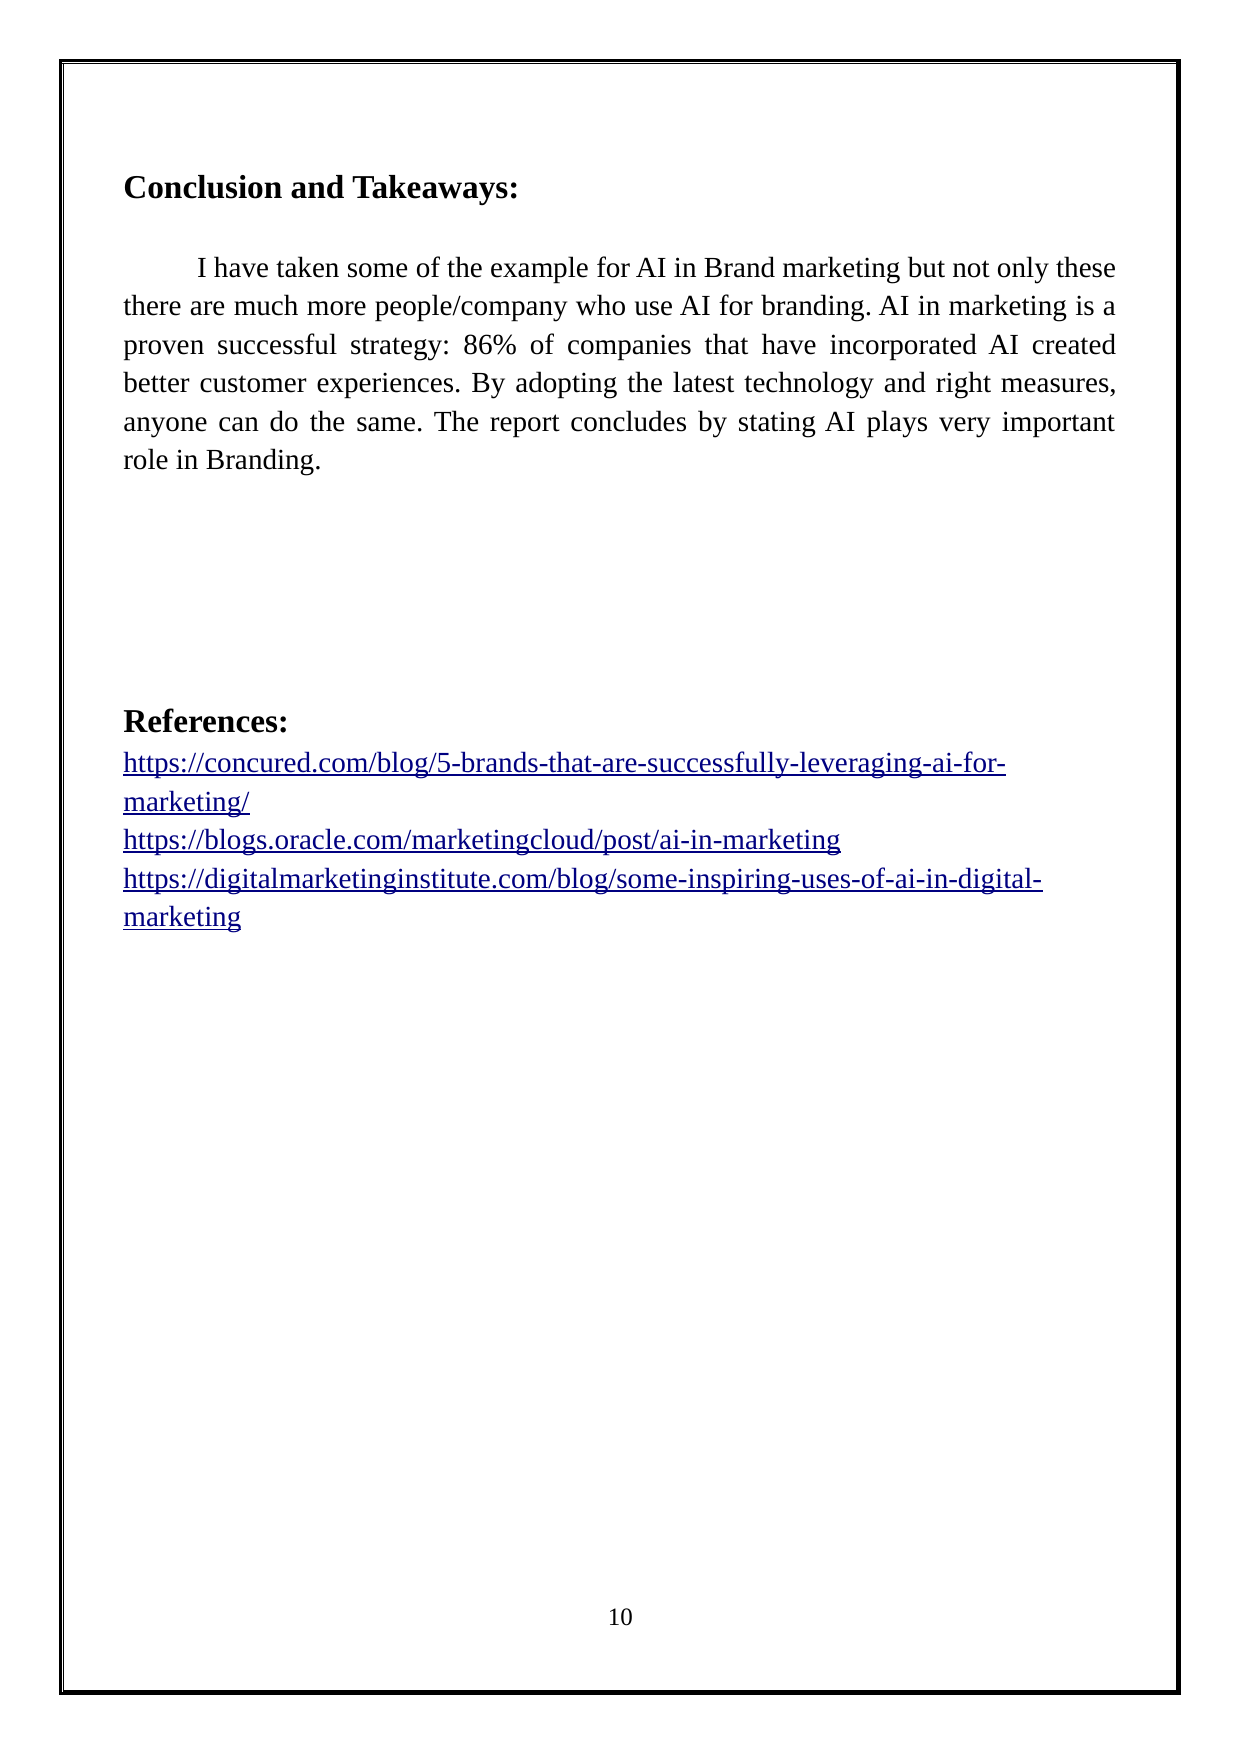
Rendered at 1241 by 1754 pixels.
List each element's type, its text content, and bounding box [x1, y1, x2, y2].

text https://digitalmarketinginstitute.com/blog/some-inspiring-uses-of-ai-in-digital-marketing [123, 861, 1117, 933]
text https://concured.com/blog/5-brands-that-are-successfully-leveraging-ai-for-marketing/ [123, 745, 1117, 817]
text Conclusion and Takeaways: [123, 167, 1117, 205]
text https://blogs.oracle.com/marketingcloud/post/ai-in-marketing [123, 822, 1117, 856]
text References: [123, 701, 1117, 739]
text I have taken some of the example for AI in Brand marketing but not only these there are much more people/company who use AI for branding. AI in marketing is a proven successful strategy: 86% of companies that have incorporated AI created better customer experiences. By adopting the latest technology and right measures, anyone can do the same. The report concludes by stating AI plays very important role in Branding. [123, 250, 1117, 476]
